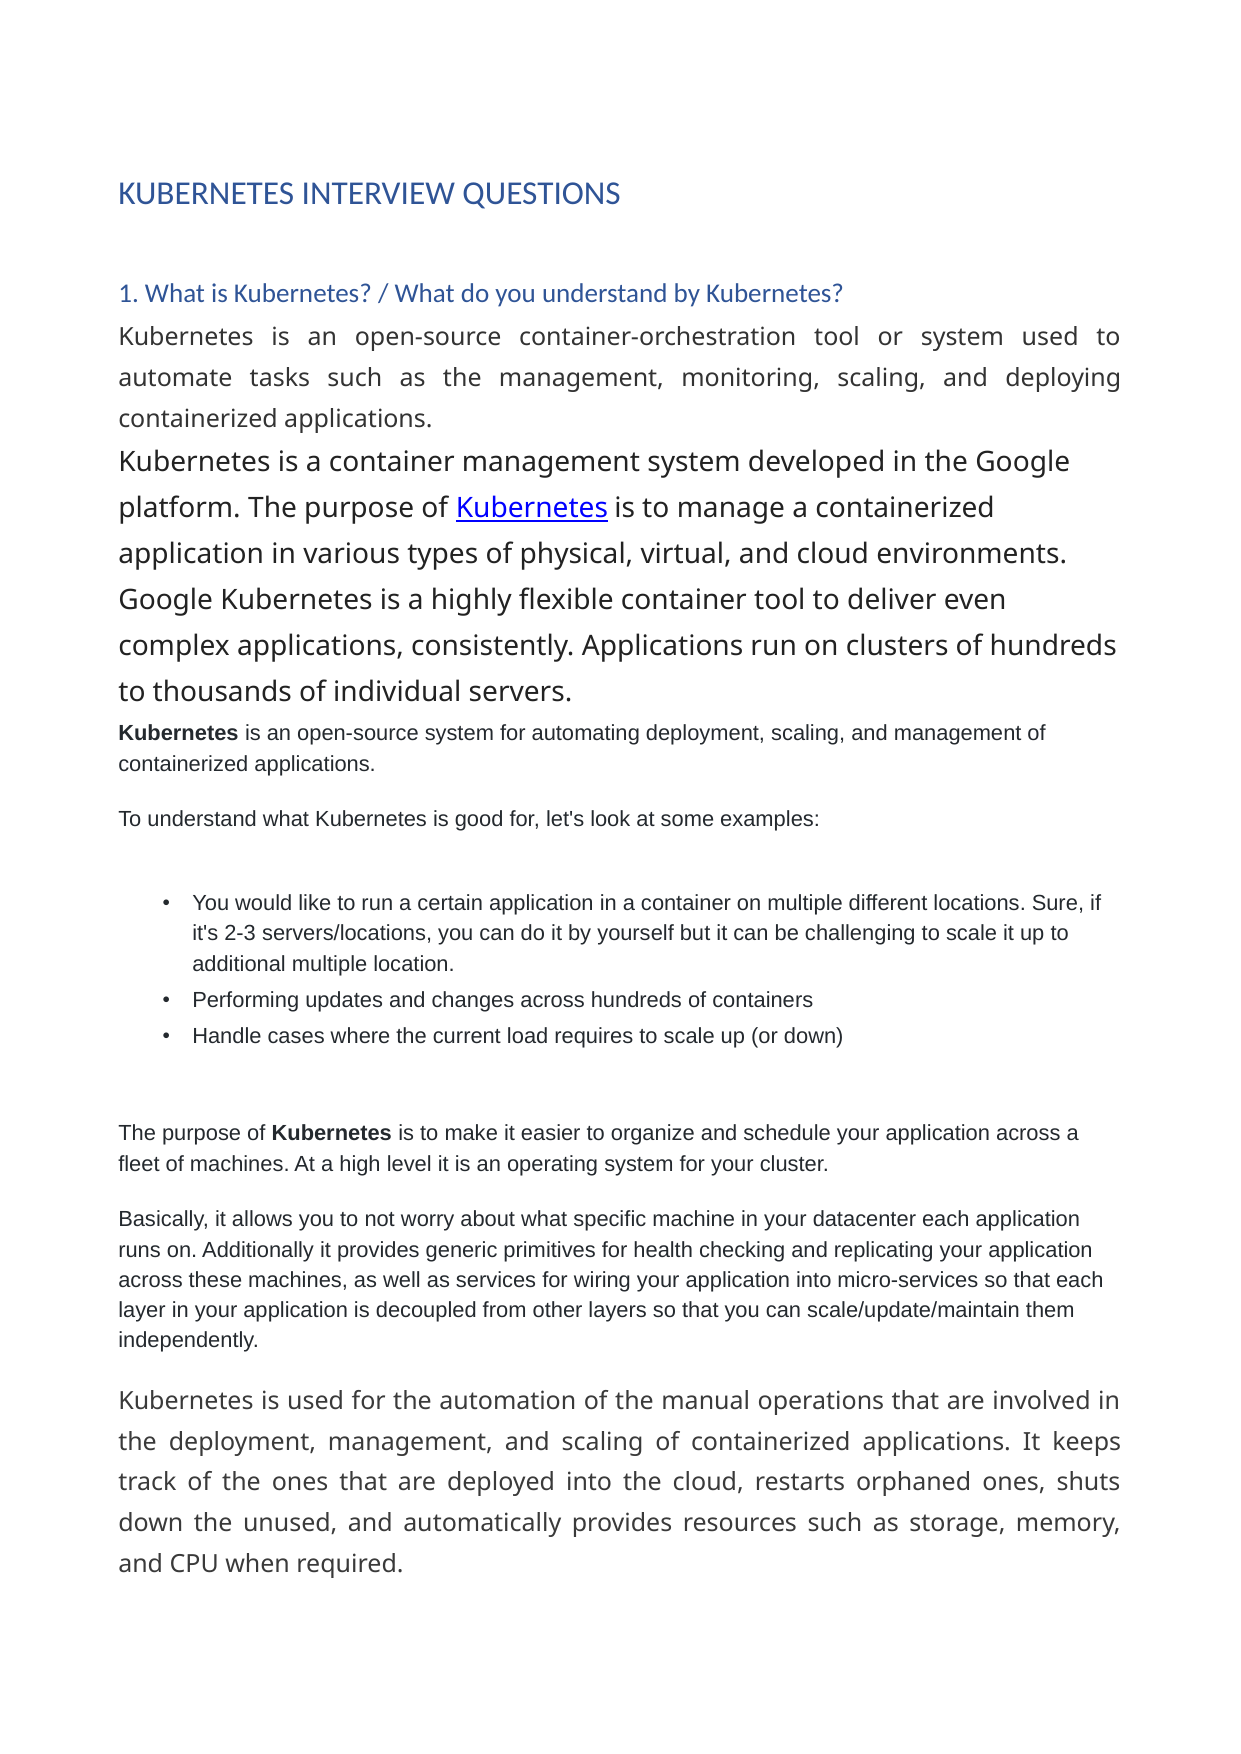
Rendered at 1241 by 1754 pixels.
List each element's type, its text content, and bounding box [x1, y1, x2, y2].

subtitle KUBERNETES INTERVIEW QUESTIONS [118, 172, 1122, 213]
list Performing updates and changes across hundreds of containers [162, 987, 1122, 1012]
list Handle cases where the current load requires to scale up (or down) [162, 1023, 1122, 1049]
text Kubernetes is an open-source system for automating deployment, scaling, and management of containerized applications. [118, 717, 1122, 776]
text Basically, it allows you to not worry about what specific machine in your datacenter each application runs on. Additionally it provides generic primitives for health checking and replicating your application across these machines, as well as services for wiring your application into micro-services so that each layer in your application is decoupled from other layers so that you can scale/update/maintain them independently. [118, 1206, 1122, 1352]
text Kubernetes is used for the automation of the manual operations that are involved in the deployment, management, and scaling of containerized applications. It keeps track of the ones that are deployed into the cloud, restarts orphaned ones, shuts down the unused, and automatically provides resources such as storage, memory, and CPU when required. [118, 1382, 1122, 1580]
text To understand what Kubernetes is good for, let's look at some examples: [118, 806, 1122, 831]
text The purpose of Kubernetes is to make it easier to organize and schedule your application across a fleet of machines. At a high level it is an operating system for your cluster. [118, 1117, 1122, 1176]
text Kubernetes is a container management system developed in the Google platform. The purpose of Kubernetes is to manage a containerized application in various types of physical, virtual, and cloud environments. Google Kubernetes is a highly flexible container tool to deliver even complex applications, consistently. Applications run on clusters of hundreds to thousands of individual servers. [118, 441, 1122, 709]
subtitle 1. What is Kubernetes? / What do you understand by Kubernetes? [118, 276, 1122, 309]
text Kubernetes is an open-source container-orchestration tool or system used to automate tasks such as the management, monitoring, scaling, and deploying containerized applications. [118, 319, 1122, 434]
list You would like to run a certain application in a container on multiple different locations. Sure, if it's 2-3 servers/locations, you can do it by yourself but it can be challenging to scale it up to additional multiple location. [162, 890, 1122, 976]
